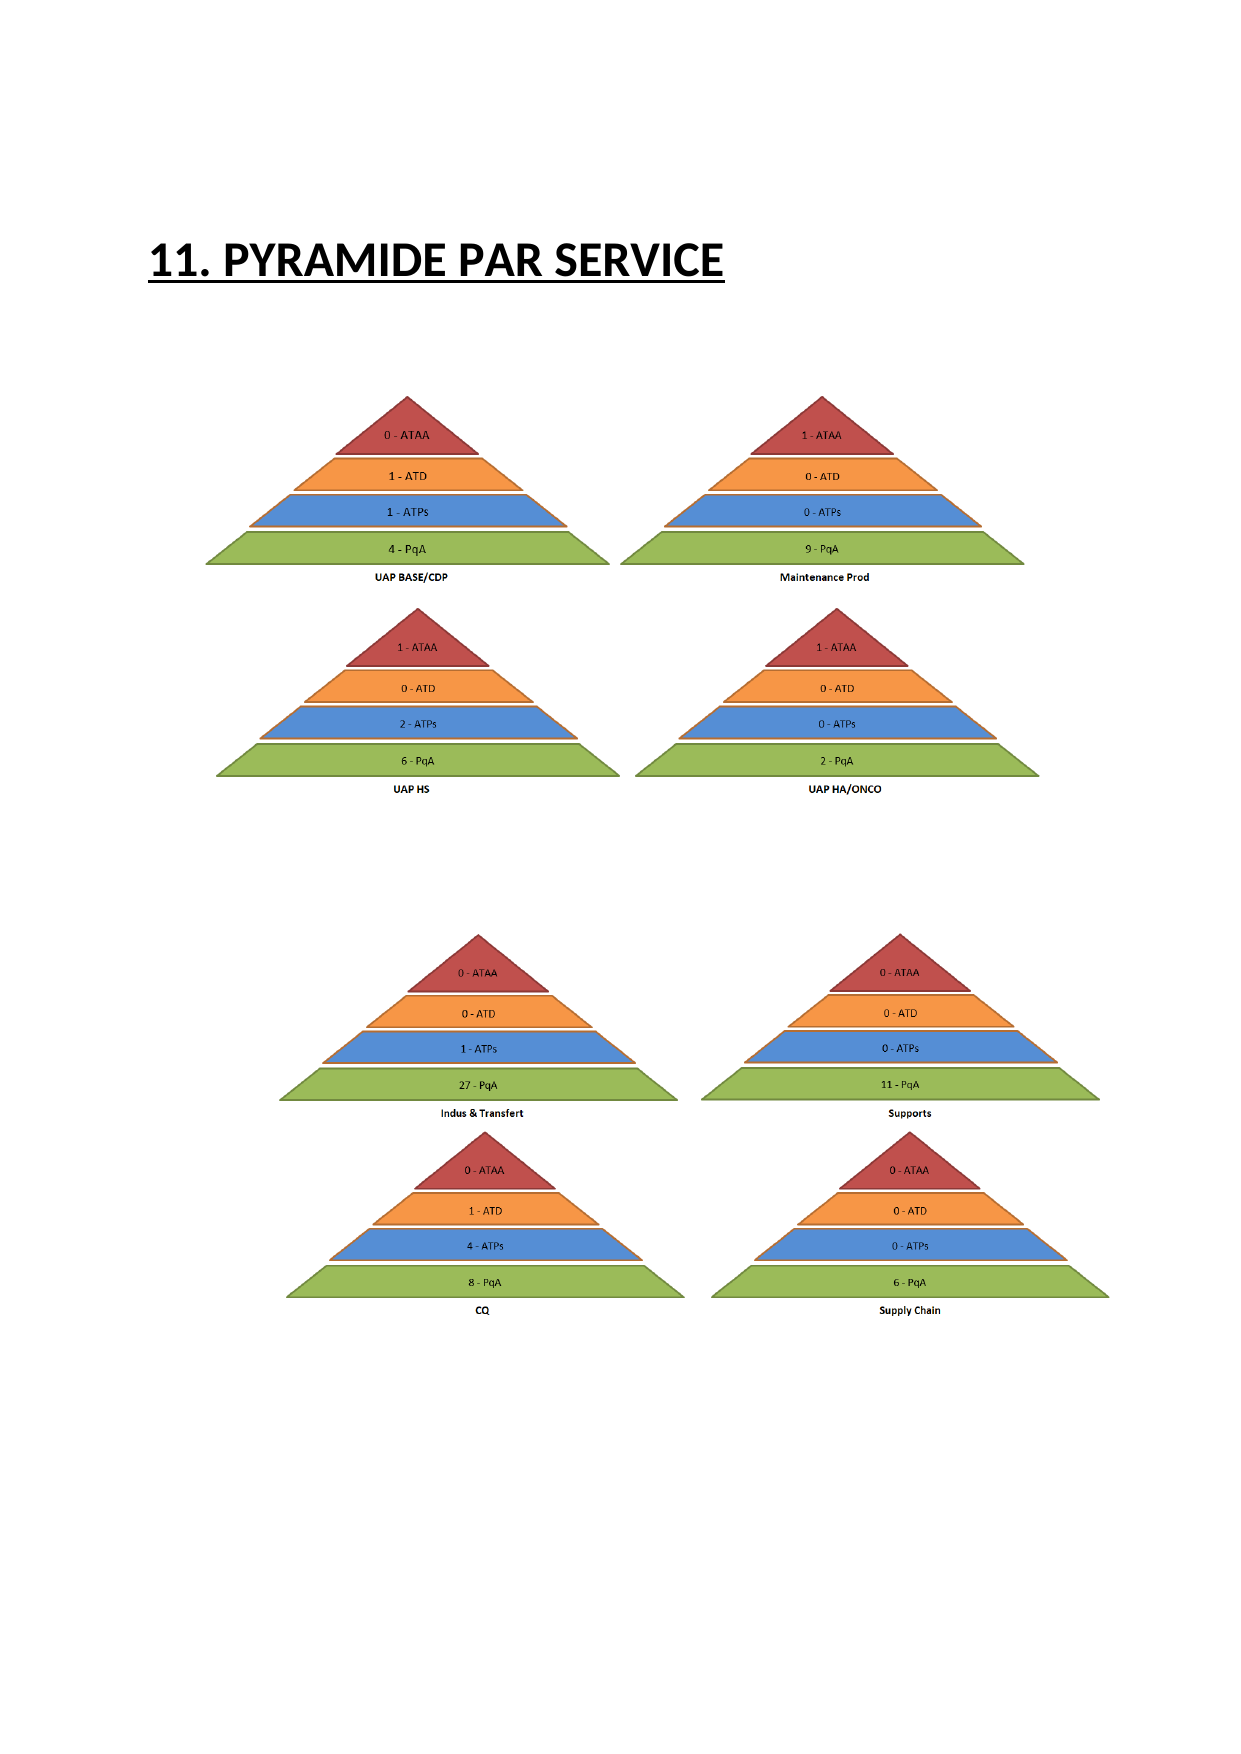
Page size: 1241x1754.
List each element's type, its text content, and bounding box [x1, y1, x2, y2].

picture [222, 923, 1168, 1350]
picture [147, 389, 1093, 841]
text 11. PYRAMIDE PAR SERVICE [148, 228, 1093, 289]
